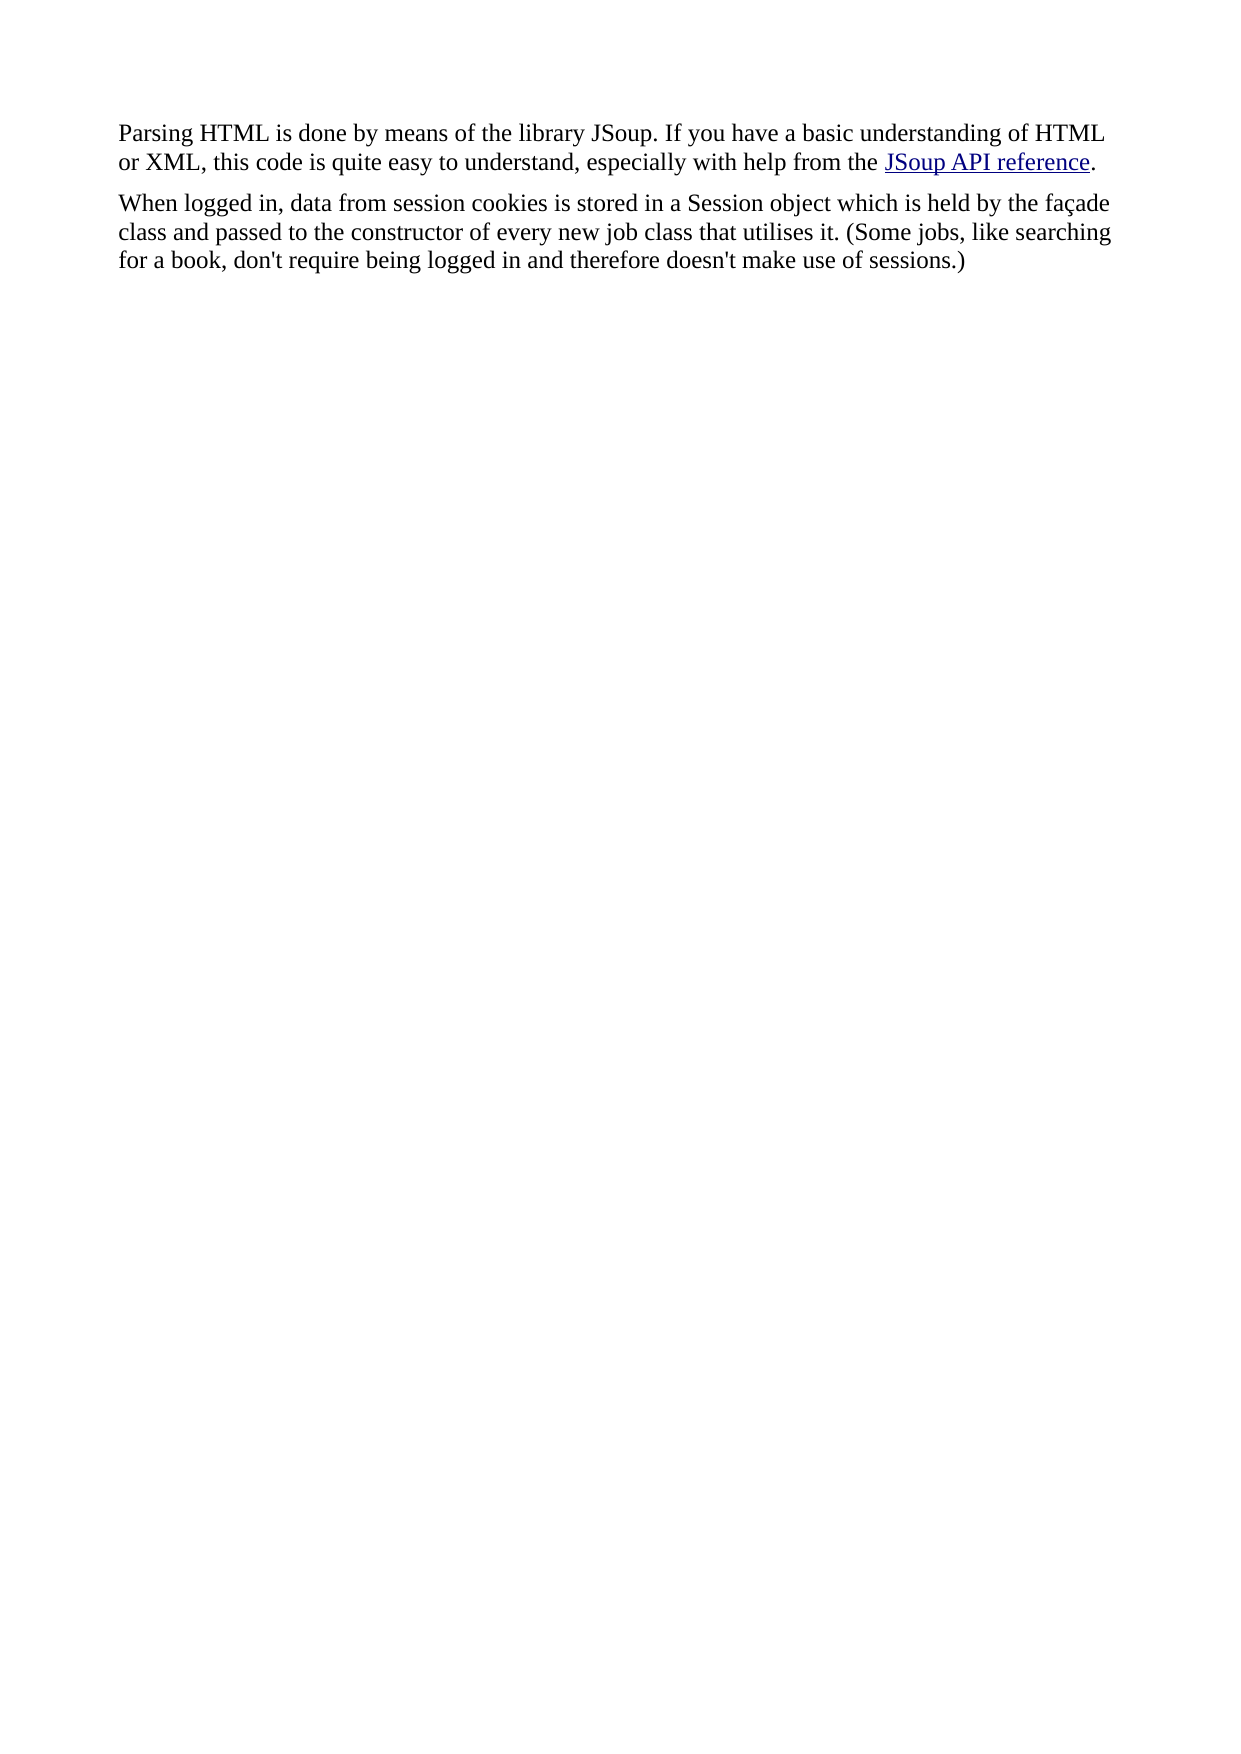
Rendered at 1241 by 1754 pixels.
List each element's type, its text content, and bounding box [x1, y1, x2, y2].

text When logged in, data from session cookies is stored in a Session object which is held by the façade class and passed to the constructor of every new job class that utilises it. (Some jobs, like searching for a book, don't require being logged in and therefore doesn't make use of sessions.) [118, 188, 1122, 274]
text Parsing HTML is done by means of the library JSoup. If you have a basic understanding of HTML or XML, this code is quite easy to understand, especially with help from the JSoup API reference. [118, 118, 1122, 176]
